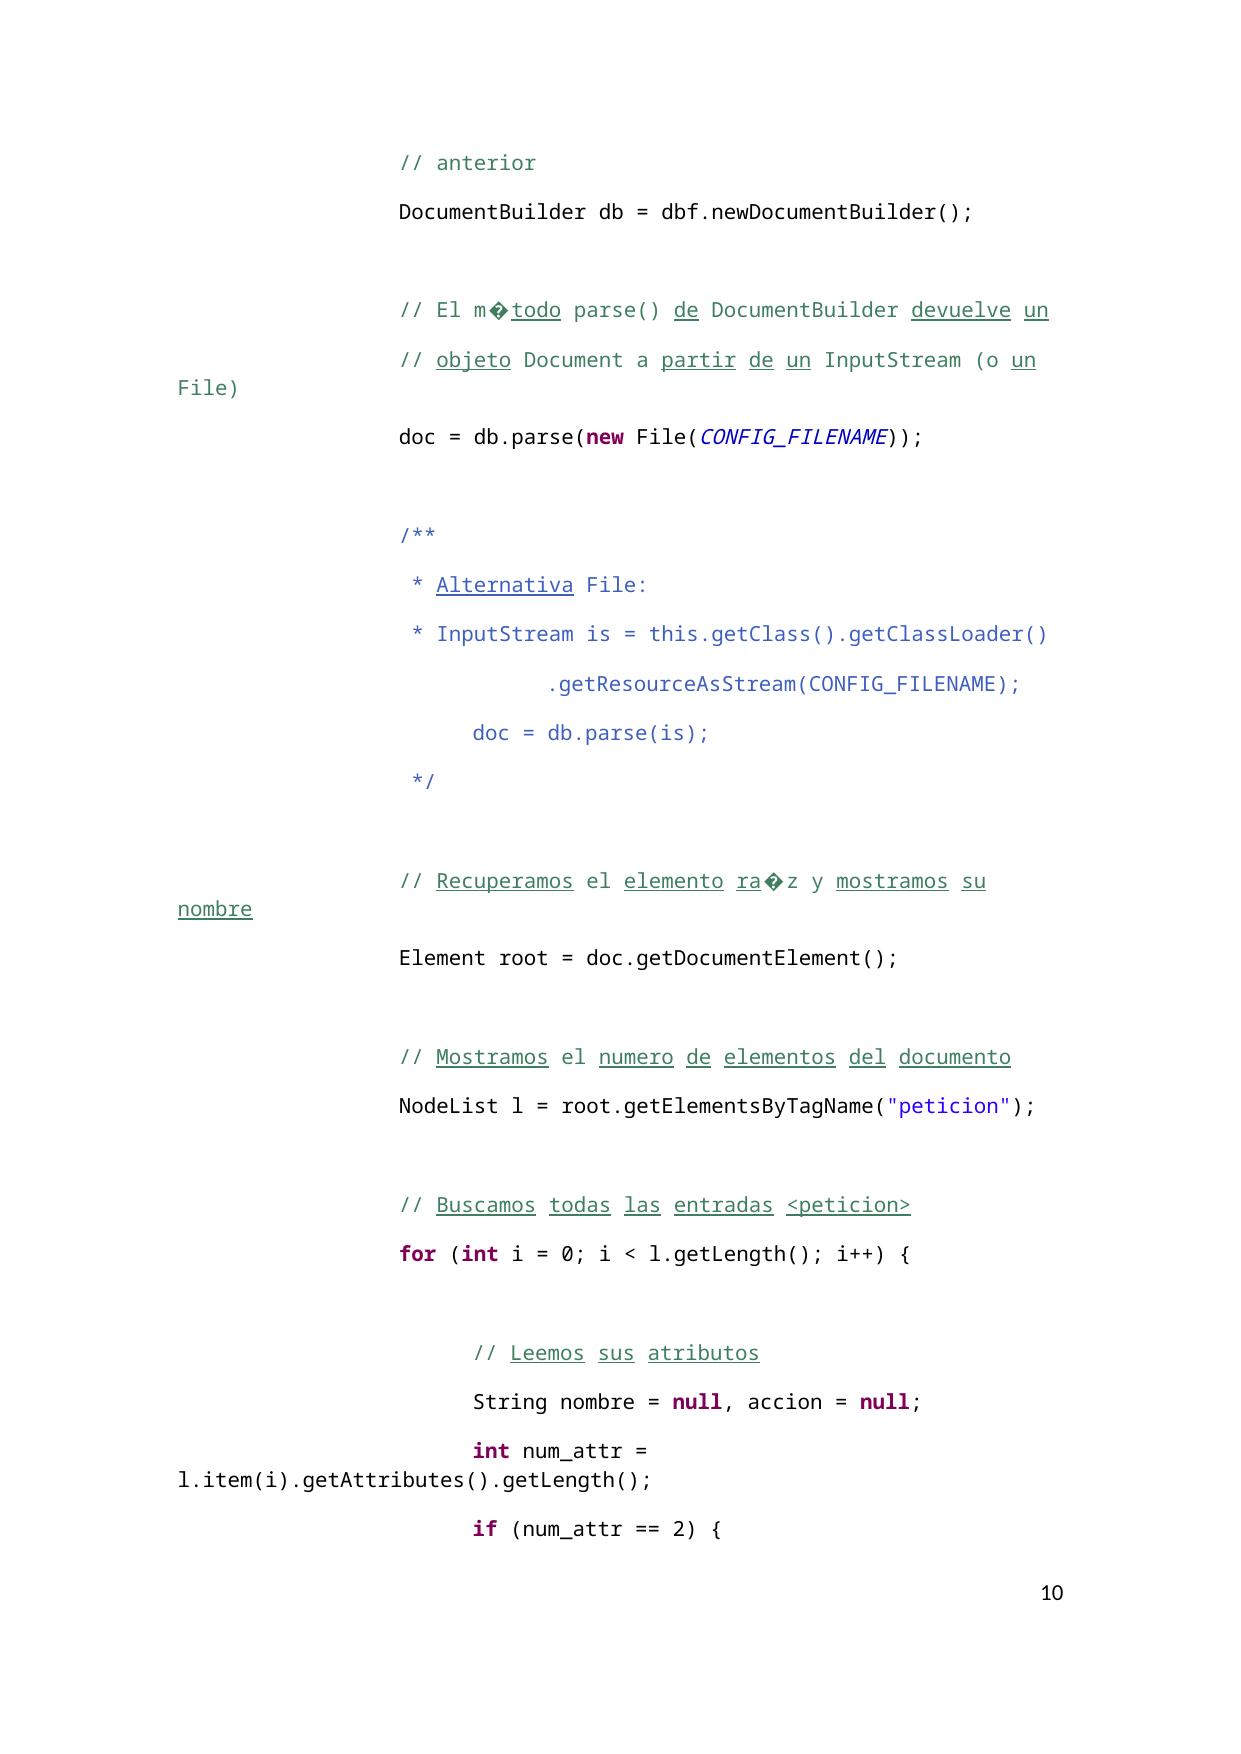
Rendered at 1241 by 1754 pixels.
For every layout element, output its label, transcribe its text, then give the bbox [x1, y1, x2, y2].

text // Leemos sus atributos [177, 1338, 1063, 1366]
text // Buscamos todas las entradas <peticion> [177, 1190, 1063, 1218]
text * Alternativa File: [177, 570, 1063, 599]
text for (int i = 0; i < l.getLength(); i++) { [177, 1239, 1063, 1268]
text Element root = doc.getDocumentElement(); [177, 943, 1063, 972]
text // anterior [177, 148, 1063, 176]
text if (num_attr == 2) { [177, 1514, 1063, 1542]
text // Recuperamos el elemento ra�z y mostramos su nombre [177, 866, 1063, 923]
text NodeList l = root.getElementsByTagName("peticion"); [177, 1091, 1063, 1120]
text * InputStream is = this.getClass().getClassLoader() [177, 619, 1063, 648]
text doc = db.parse(is); [177, 718, 1063, 746]
text String nombre = null, accion = null; [177, 1387, 1063, 1415]
text /** [177, 521, 1063, 549]
text .getResourceAsStream(CONFIG_FILENAME); [177, 669, 1063, 697]
text */ [177, 767, 1063, 796]
text // Mostramos el numero de elementos del documento [177, 1042, 1063, 1071]
text // El m�todo parse() de DocumentBuilder devuelve un [177, 295, 1063, 324]
text int num_attr = l.item(i).getAttributes().getLength(); [177, 1436, 1063, 1493]
text DocumentBuilder db = dbf.newDocumentBuilder(); [177, 197, 1063, 225]
text // objeto Document a partir de un InputStream (o un File) [177, 345, 1063, 402]
text doc = db.parse(new File(CONFIG_FILENAME)); [177, 422, 1063, 451]
